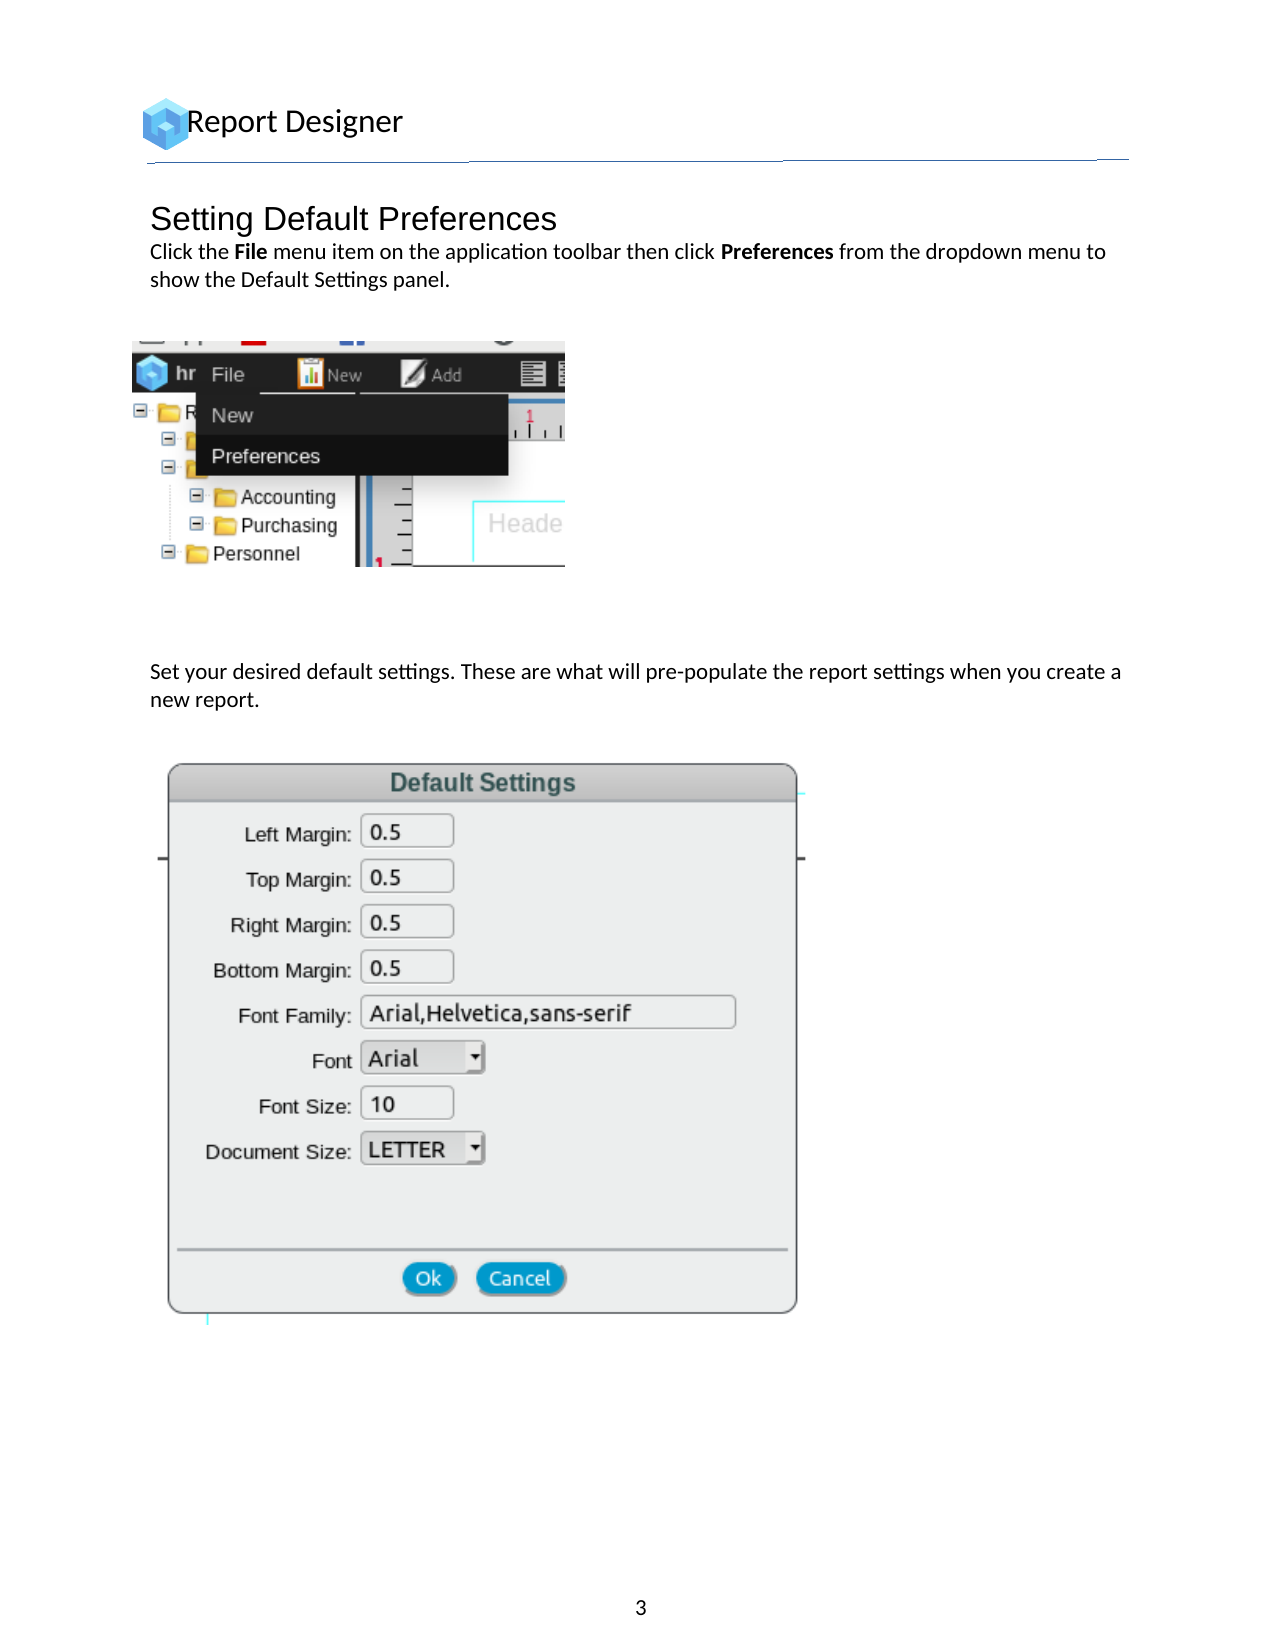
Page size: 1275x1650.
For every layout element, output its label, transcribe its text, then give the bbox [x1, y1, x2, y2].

picture [132, 341, 565, 567]
text Set your desired default settings. These are what will pre-populate the report settings when you create a new report. [150, 657, 1142, 713]
text Click the File menu item on the application toolbar then click Preferences from the dropdown menu to show the Default Settings panel. [150, 237, 1142, 293]
picture [143, 98, 189, 150]
picture [157, 751, 805, 1325]
subtitle Setting Default Preferences [150, 199, 1142, 237]
